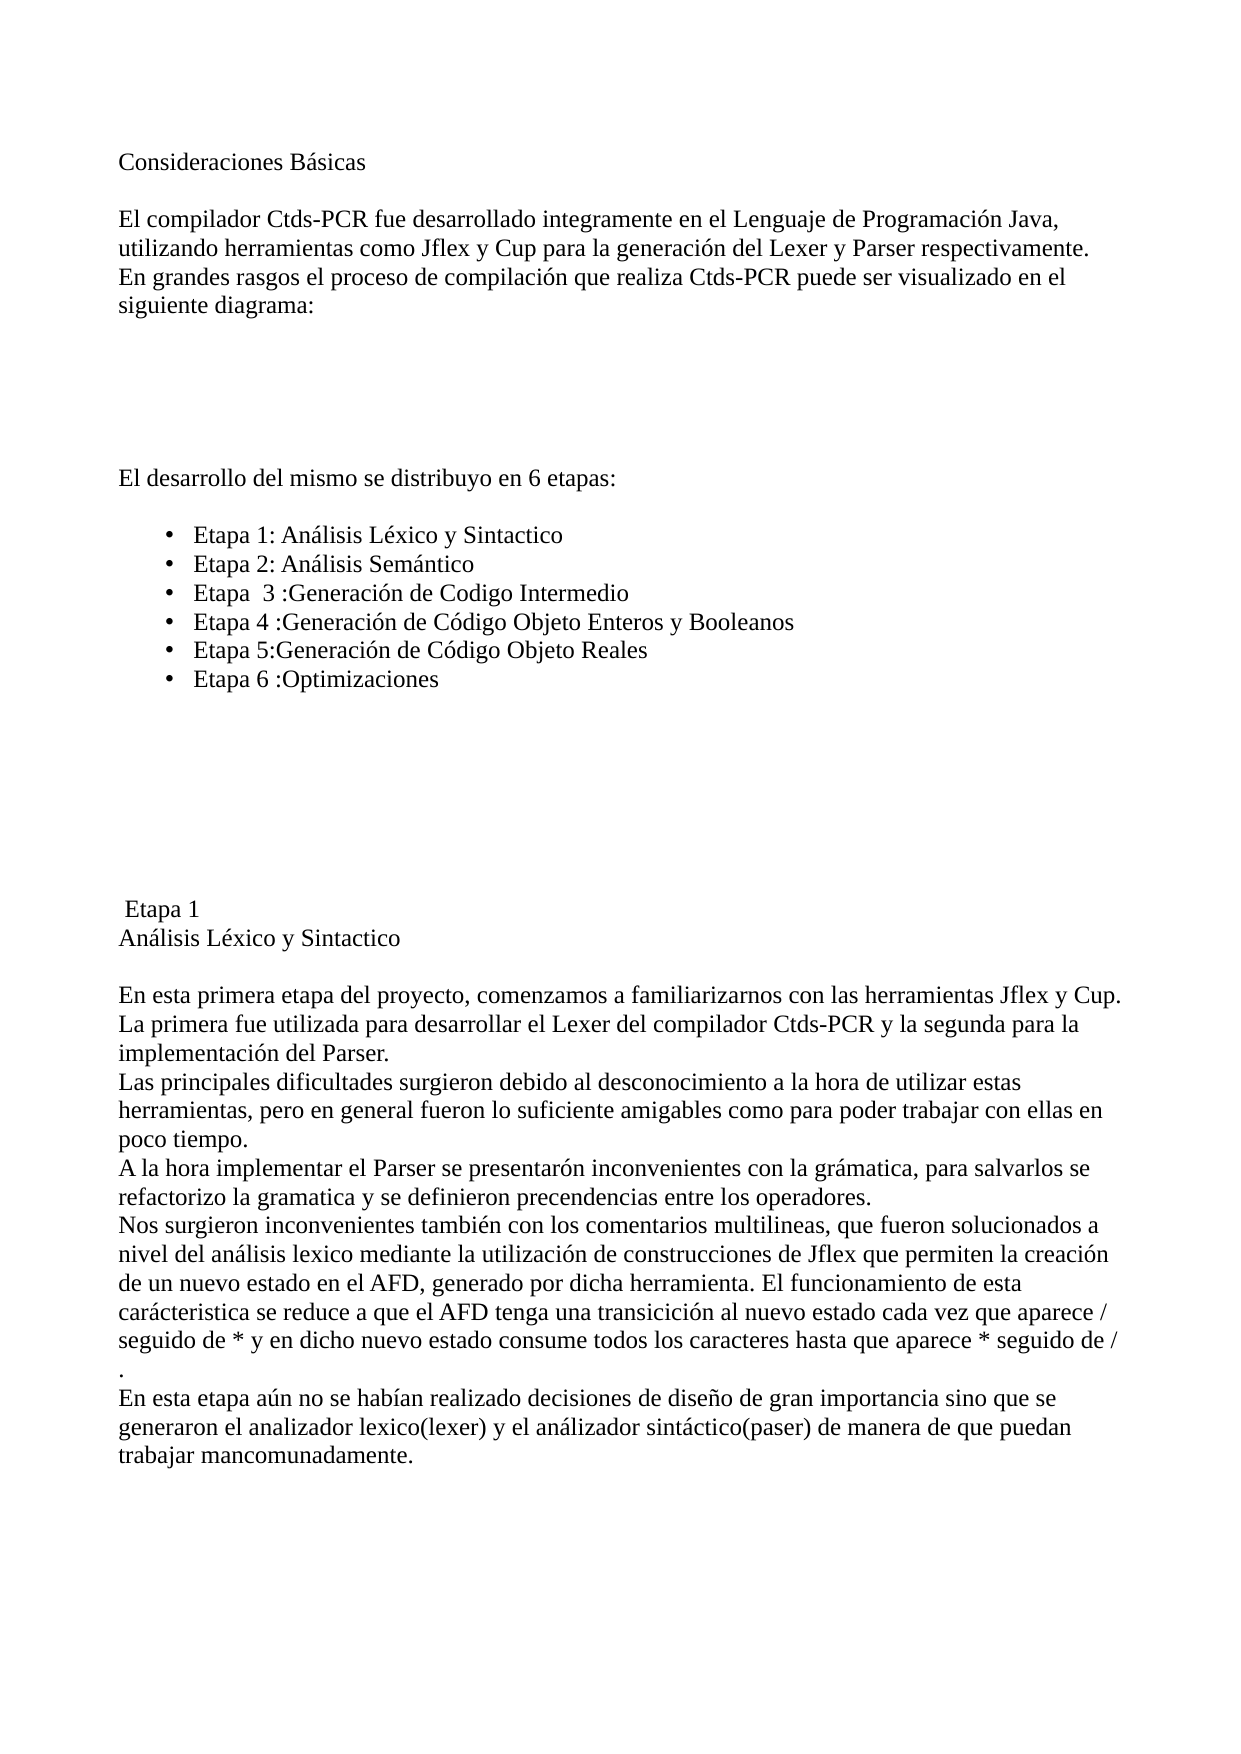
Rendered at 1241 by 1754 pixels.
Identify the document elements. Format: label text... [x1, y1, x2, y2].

text En esta etapa aún no se habían realizado decisiones de diseño de gran importancia sino que se generaron el analizador lexico(lexer) y el análizador sintáctico(paser) de manera de que puedan trabajar mancomunadamente. [118, 1383, 1122, 1469]
list Etapa 3 :Generación de Codigo Intermedio [165, 578, 1122, 607]
list Etapa 5:Generación de Código Objeto Reales [165, 636, 1122, 664]
text Las principales dificultades surgieron debido al desconocimiento a la hora de utilizar estas herramientas, pero en general fueron lo suficiente amigables como para poder trabajar con ellas en poco tiempo. [118, 1067, 1122, 1153]
text Consideraciones Básicas [118, 147, 1122, 176]
text Análisis Léxico y Sintactico [118, 923, 1122, 952]
text El desarrollo del mismo se distribuyo en 6 etapas: [118, 463, 1122, 492]
text En esta primera etapa del proyecto, comenzamos a familiarizarnos con las herramientas Jflex y Cup. La primera fue utilizada para desarrollar el Lexer del compilador Ctds-PCR y la segunda para la implementación del Parser. [118, 981, 1122, 1067]
text En grandes rasgos el proceso de compilación que realiza Ctds-PCR puede ser visualizado en el siguiente diagrama: [118, 262, 1122, 319]
text A la hora implementar el Parser se presentarón inconvenientes con la grámatica, para salvarlos se refactorizo la gramatica y se definieron precendencias entre los operadores. [118, 1153, 1122, 1211]
list Etapa 4 :Generación de Código Objeto Enteros y Booleanos [165, 607, 1122, 636]
list Etapa 1: Análisis Léxico y Sintactico [165, 521, 1122, 549]
text El compilador Ctds-PCR fue desarrollado integramente en el Lenguaje de Programación Java, utilizando herramientas como Jflex y Cup para la generación del Lexer y Parser respectivamente. [118, 204, 1122, 262]
list Etapa 6 :Optimizaciones [165, 664, 1122, 693]
text Nos surgieron inconvenientes también con los comentarios multilineas, que fueron solucionados a nivel del análisis lexico mediante la utilización de construcciones de Jflex que permiten la creación de un nuevo estado en el AFD, generado por dicha herramienta. El funcionamiento de esta carácteristica se reduce a que el AFD tenga una transicición al nuevo estado cada vez que aparece / seguido de * y en dicho nuevo estado consume todos los caracteres hasta que aparece * seguido de / . [118, 1211, 1122, 1383]
list Etapa 2: Análisis Semántico [165, 549, 1122, 578]
text Etapa 1 [118, 894, 1122, 923]
